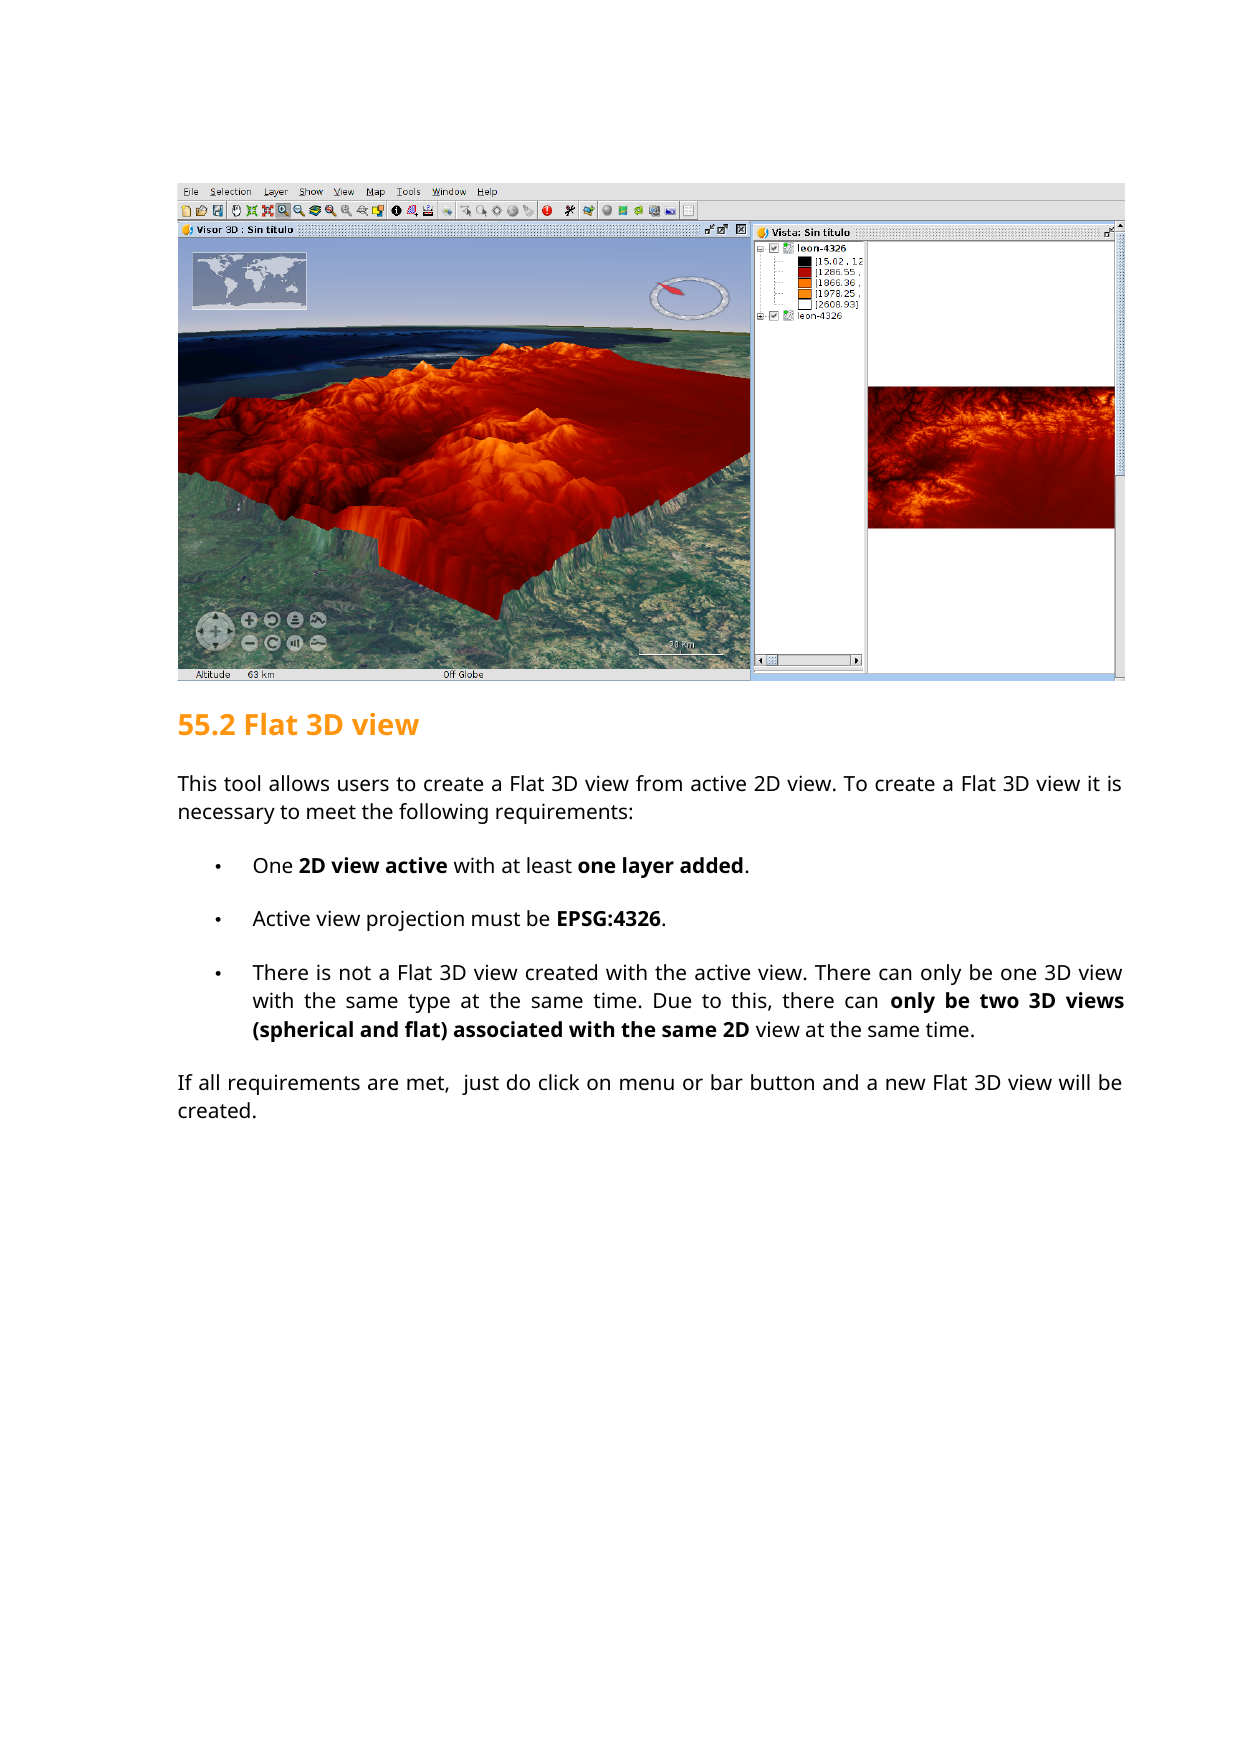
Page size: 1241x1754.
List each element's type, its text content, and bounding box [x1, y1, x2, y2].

text This tool allows users to create a Flat 3D view from active 2D view. To create a Flat 3D view it is necessary to meet the following requirements: [177, 769, 1125, 826]
list Active view projection must be EPSG:4326. [215, 904, 1125, 933]
picture [177, 183, 1125, 681]
subtitle 55.2 Flat 3D view [177, 704, 1125, 744]
list One 2D view active with at least one layer added. [215, 851, 1125, 879]
text If all requirements are met, just do click on menu or bar button and a new Flat 3D view will be created. [177, 1068, 1125, 1125]
list There is not a Flat 3D view created with the active view. There can only be one 3D view with the same type at the same time. Due to this, there can only be two 3D views (spherical and flat) associated with the same 2D view at the same time. [215, 958, 1125, 1043]
